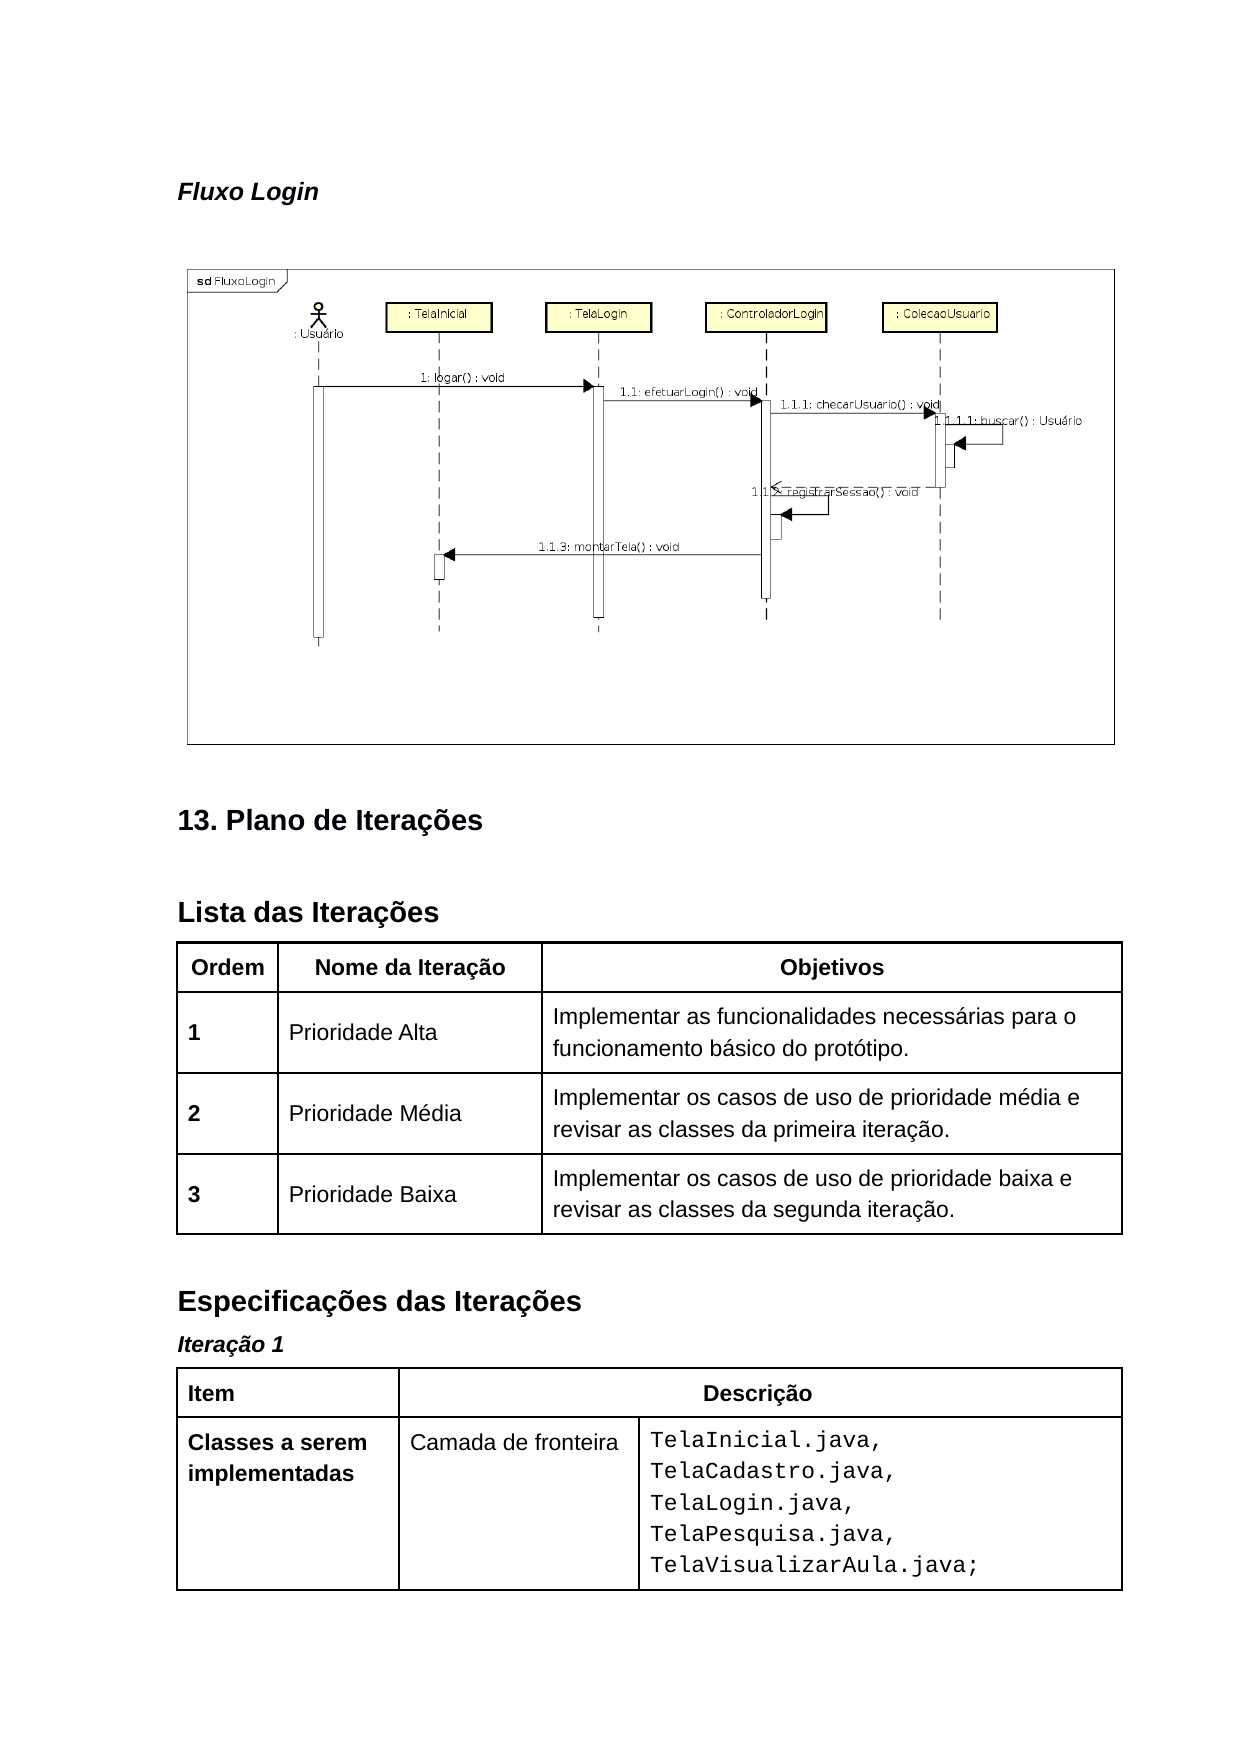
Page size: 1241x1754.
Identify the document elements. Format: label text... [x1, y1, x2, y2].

table_header Descrição [400, 1369, 1121, 1416]
text Iteração 1 [177, 1331, 1122, 1357]
table_header Ordem [178, 944, 277, 991]
table_cell TelaInicial.java, TelaCadastro.java, TelaLogin.java, TelaPesquisa.java, TelaVisualizarAula.java; [640, 1418, 1121, 1589]
table_header Nome da Iteração [279, 944, 541, 991]
table_cell Implementar as funcionalidades necessárias para o funcionamento básico do protótipo. [543, 993, 1121, 1072]
table_cell Classes a serem implementadas [178, 1418, 398, 1589]
table_cell Prioridade Baixa [279, 1155, 541, 1233]
table_cell Prioridade Alta [279, 993, 541, 1072]
text Fluxo Login [177, 177, 1122, 206]
table_cell 1 [178, 993, 277, 1072]
text 13. Plano de Iterações [177, 803, 1122, 837]
text Especificações das Iterações [177, 1284, 1122, 1318]
table_cell 3 [178, 1155, 277, 1233]
table_header Objetivos [543, 944, 1121, 991]
table_cell Implementar os casos de uso de prioridade média e revisar as classes da primeira iteração. [543, 1074, 1121, 1152]
picture [177, 259, 1123, 753]
table_cell Camada de fronteira [400, 1418, 638, 1589]
table_cell 2 [178, 1074, 277, 1152]
table_cell Prioridade Média [279, 1074, 541, 1152]
table_cell Implementar os casos de uso de prioridade baixa e revisar as classes da segunda iteração. [543, 1155, 1121, 1233]
text Lista das Iterações [177, 895, 1122, 929]
table_header Item [178, 1369, 398, 1416]
